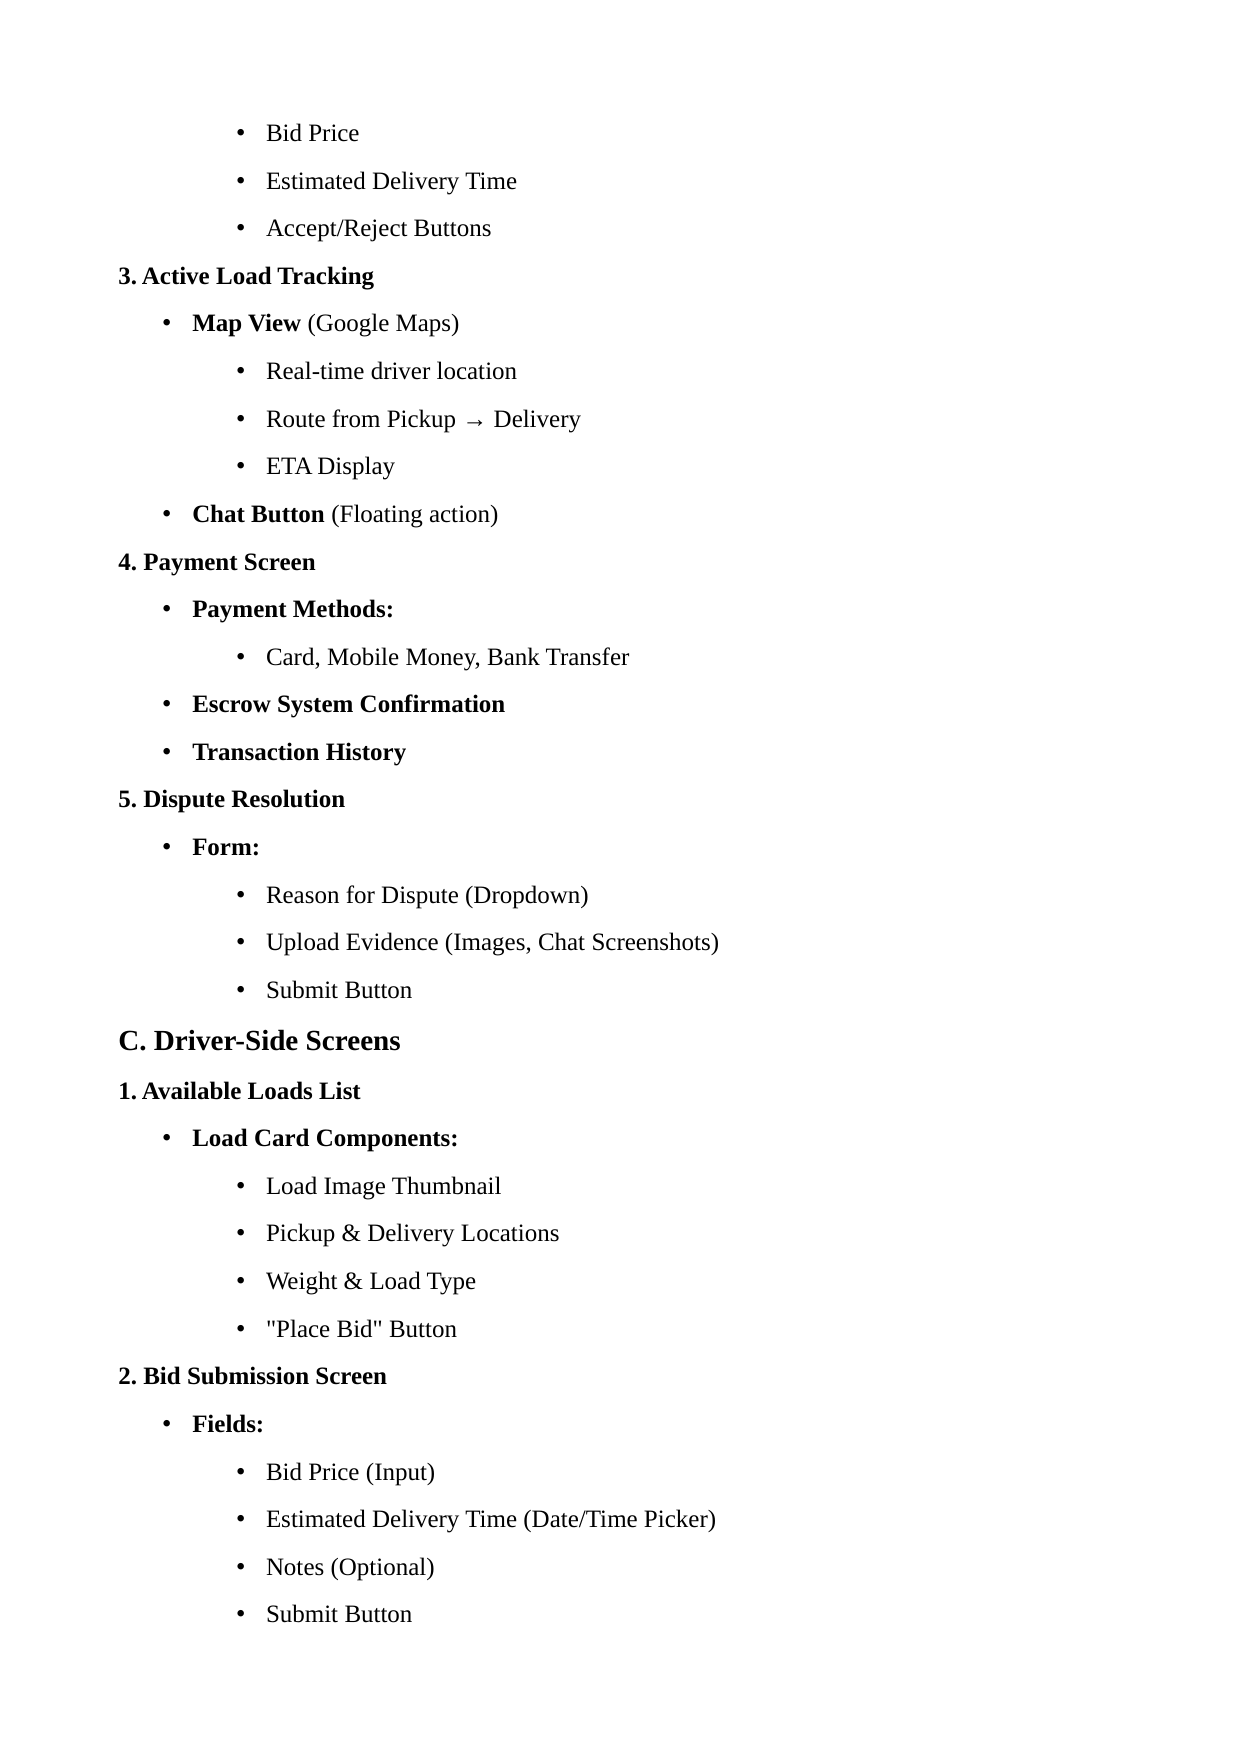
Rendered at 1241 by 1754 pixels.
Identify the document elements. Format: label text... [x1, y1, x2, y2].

list Estimated Delivery Time [236, 166, 1122, 194]
list Escrow System Confirmation [162, 689, 1122, 718]
list ETA Display [236, 451, 1122, 480]
subtitle C. Driver-Side Screens [118, 1023, 1122, 1056]
list Payment Methods: [162, 594, 1122, 623]
list Load Image Thumbnail [236, 1171, 1122, 1200]
list Chat Button (Floating action) [162, 499, 1122, 528]
list Estimated Delivery Time (Date/Time Picker) [236, 1504, 1122, 1533]
list Transaction History [162, 737, 1122, 766]
list Weight & Load Type [236, 1266, 1122, 1295]
list Upload Evidence (Images, Chat Screenshots) [236, 927, 1122, 956]
subtitle 2. Bid Submission Screen [118, 1361, 1122, 1390]
list Form: [162, 832, 1122, 861]
list Load Card Components: [162, 1123, 1122, 1152]
list Submit Button [236, 1599, 1122, 1628]
list Map View (Google Maps) [162, 308, 1122, 337]
subtitle 5. Dispute Resolution [118, 784, 1122, 813]
list Notes (Optional) [236, 1552, 1122, 1581]
list Accept/Reject Buttons [236, 213, 1122, 242]
list Reason for Dispute (Dropdown) [236, 880, 1122, 908]
list Submit Button [236, 975, 1122, 1004]
list Fields: [162, 1409, 1122, 1438]
subtitle 4. Payment Screen [118, 547, 1122, 575]
subtitle 3. Active Load Tracking [118, 261, 1122, 290]
list "Place Bid" Button [236, 1314, 1122, 1342]
list Route from Pickup → Delivery [236, 404, 1122, 432]
list Real-time driver location [236, 356, 1122, 385]
list Bid Price (Input) [236, 1457, 1122, 1485]
subtitle 1. Available Loads List [118, 1076, 1122, 1104]
list Bid Price [236, 118, 1122, 147]
list Card, Mobile Money, Bank Transfer [236, 642, 1122, 671]
list Pickup & Delivery Locations [236, 1218, 1122, 1247]
